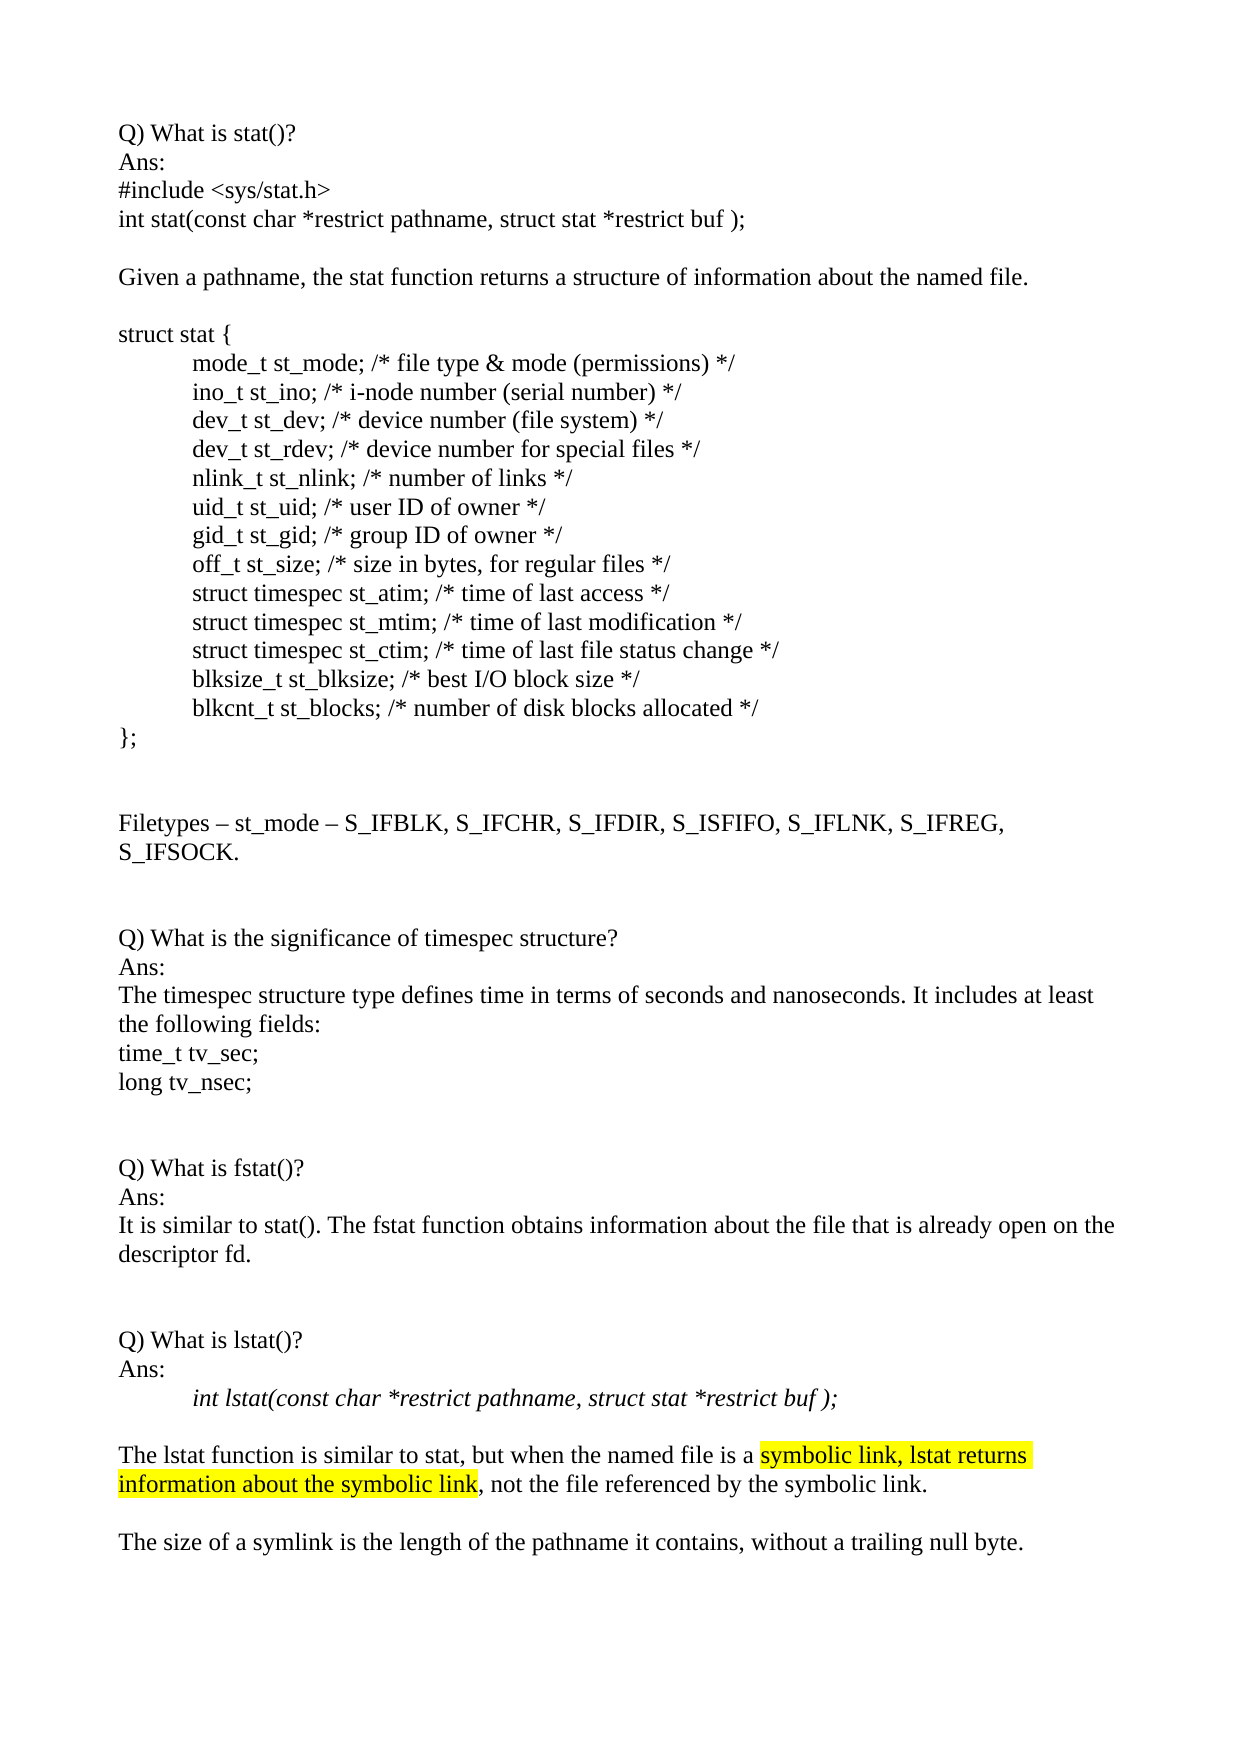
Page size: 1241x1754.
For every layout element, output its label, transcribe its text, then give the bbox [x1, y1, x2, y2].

text Given a pathname, the stat function returns a structure of information about the named file. [118, 262, 1122, 291]
text Q) What is fstat()? [118, 1153, 1122, 1182]
text struct timespec st_ctim; /* time of last file status change */ [118, 636, 1122, 664]
text int stat(const char *restrict pathname, struct stat *restrict buf ); [118, 204, 1122, 233]
text struct timespec st_mtim; /* time of last modification */ [118, 607, 1122, 636]
text The timespec structure type defines time in terms of seconds and nanoseconds. It includes at least the following fields: [118, 981, 1122, 1038]
text gid_t st_gid; /* group ID of owner */ [118, 521, 1122, 549]
text ino_t st_ino; /* i-node number (serial number) */ [118, 377, 1122, 406]
text Q) What is the significance of timespec structure? [118, 923, 1122, 952]
text The size of a symlink is the length of the pathname it contains, without a trailing null byte. [118, 1527, 1122, 1556]
text It is similar to stat(). The fstat function obtains information about the file that is already open on the descriptor fd. [118, 1211, 1122, 1268]
text int lstat(const char *restrict pathname, struct stat *restrict buf ); [118, 1383, 1122, 1412]
text Filetypes – st_mode – S_IFBLK, S_IFCHR, S_IFDIR, S_ISFIFO, S_IFLNK, S_IFREG, S_IFSOCK. [118, 808, 1122, 866]
text dev_t st_rdev; /* device number for special files */ [118, 434, 1122, 463]
text time_t tv_sec; [118, 1038, 1122, 1067]
text long tv_nsec; [118, 1067, 1122, 1096]
text mode_t st_mode; /* file type & mode (permissions) */ [118, 348, 1122, 377]
text Ans: [118, 952, 1122, 981]
text Q) What is lstat()? [118, 1326, 1122, 1354]
text nlink_t st_nlink; /* number of links */ [118, 463, 1122, 492]
text blksize_t st_blksize; /* best I/O block size */ [118, 664, 1122, 693]
text }; [118, 722, 1122, 751]
text Ans: [118, 147, 1122, 176]
text struct timespec st_atim; /* time of last access */ [118, 578, 1122, 607]
text The lstat function is similar to stat, but when the named file is a symbolic link, lstat returns information about the symbolic link, not the file referenced by the symbolic link. [118, 1441, 1122, 1498]
text Ans: [118, 1182, 1122, 1211]
text Ans: [118, 1354, 1122, 1383]
text struct stat { [118, 319, 1122, 348]
text uid_t st_uid; /* user ID of owner */ [118, 492, 1122, 521]
text #include <sys/stat.h> [118, 176, 1122, 204]
text off_t st_size; /* size in bytes, for regular files */ [118, 549, 1122, 578]
text blkcnt_t st_blocks; /* number of disk blocks allocated */ [118, 693, 1122, 722]
text dev_t st_dev; /* device number (file system) */ [118, 406, 1122, 434]
text Q) What is stat()? [118, 118, 1122, 147]
